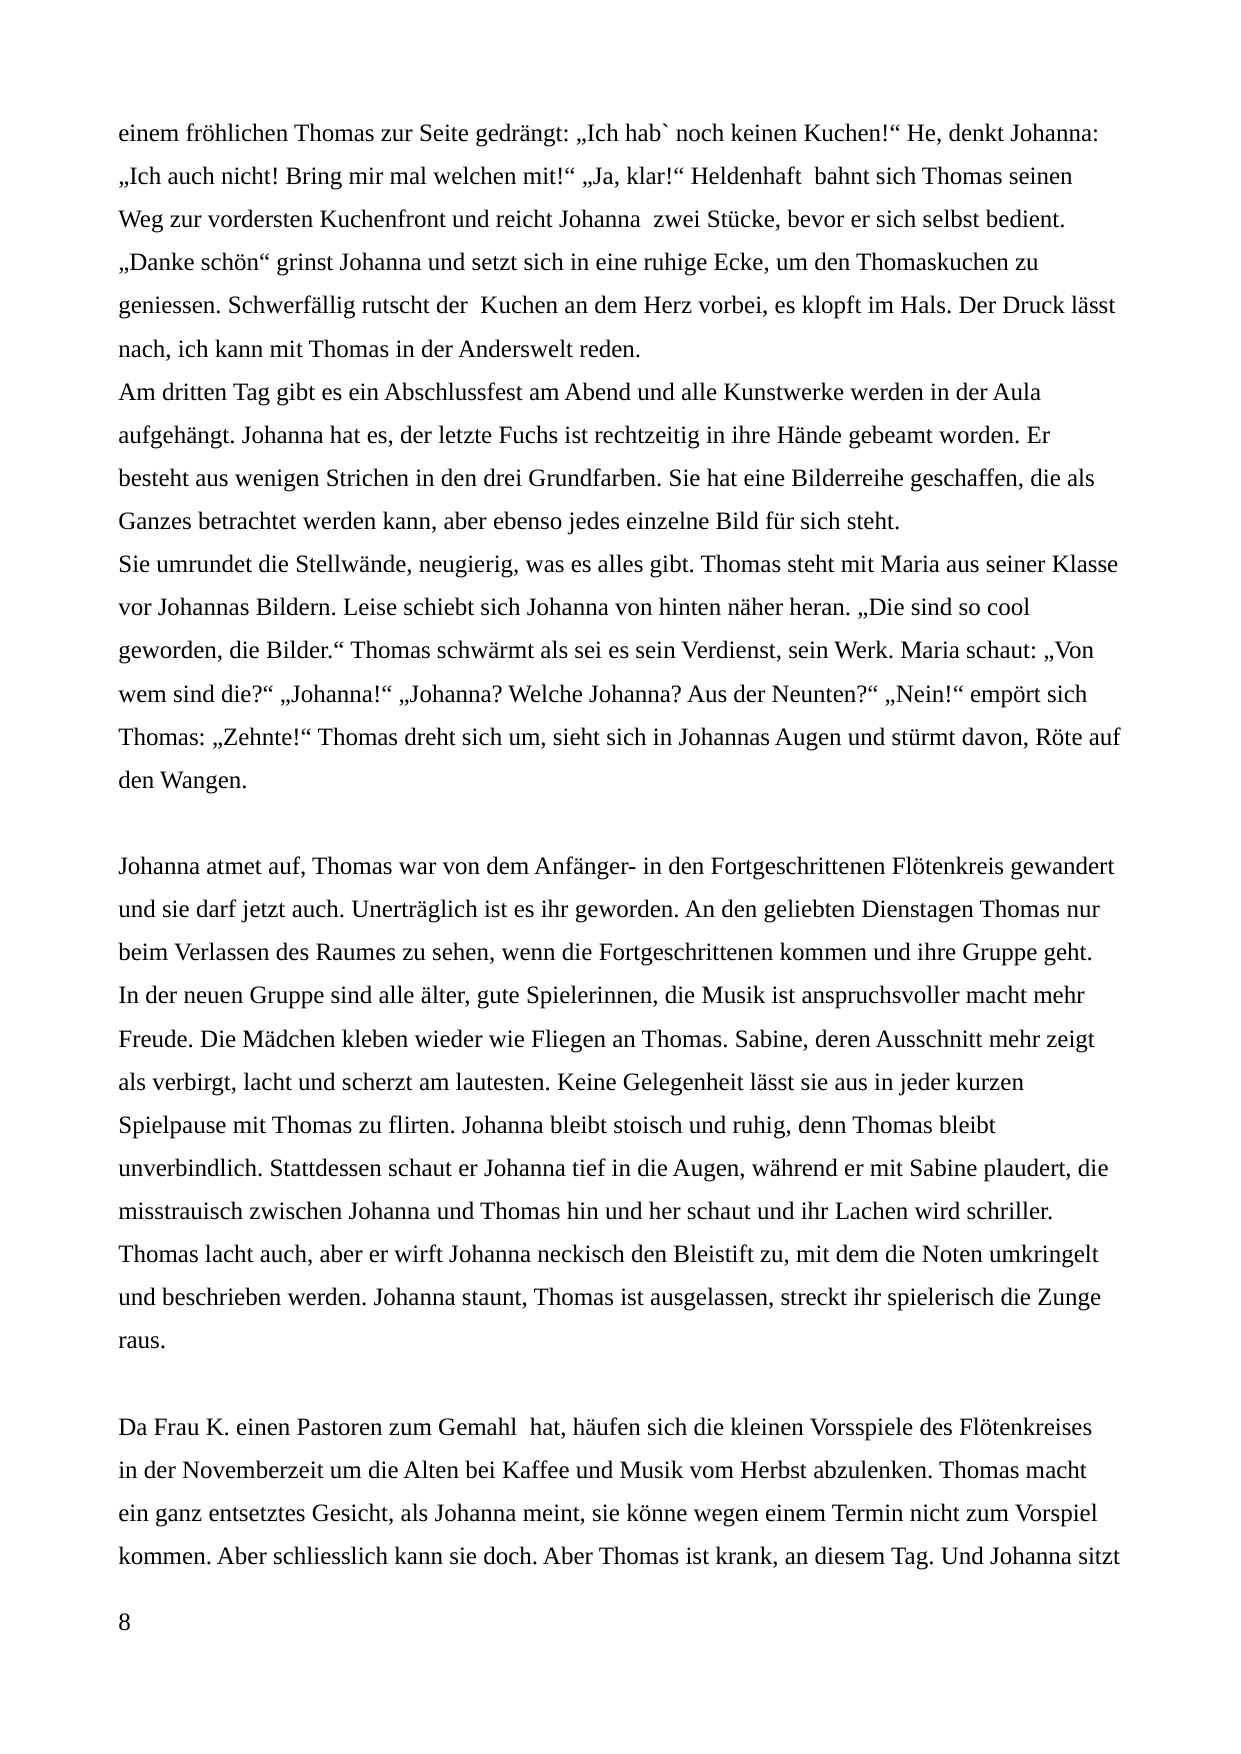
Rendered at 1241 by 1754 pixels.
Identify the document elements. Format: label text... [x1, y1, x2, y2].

text Sie umrundet die Stellwände, neugierig, was es alles gibt. Thomas steht mit Maria aus seiner Klasse vor Johannas Bildern. Leise schiebt sich Johanna von hinten näher heran. „Die sind so cool geworden, die Bilder.“ Thomas schwärmt als sei es sein Verdienst, sein Werk. Maria schaut: „Von wem sind die?“ „Johanna!“ „Johanna? Welche Johanna? Aus der Neunten?“ „Nein!“ empört sich Thomas: „Zehnte!“ Thomas dreht sich um, sieht sich in Johannas Augen und stürmt davon, Röte auf den Wangen. [118, 549, 1122, 794]
text Johanna atmet auf, Thomas war von dem Anfänger- in den Fortgeschrittenen Flötenkreis gewandert und sie darf jetzt auch. Unerträglich ist es ihr geworden. An den geliebten Dienstagen Thomas nur beim Verlassen des Raumes zu sehen, wenn die Fortgeschrittenen kommen und ihre Gruppe geht. [118, 851, 1122, 966]
text In der neuen Gruppe sind alle älter, gute Spielerinnen, die Musik ist anspruchsvoller macht mehr Freude. Die Mädchen kleben wieder wie Fliegen an Thomas. Sabine, deren Ausschnitt mehr zeigt als verbirgt, lacht und scherzt am lautesten. Keine Gelegenheit lässt sie aus in jeder kurzen Spielpause mit Thomas zu flirten. Johanna bleibt stoisch und ruhig, denn Thomas bleibt unverbindlich. Stattdessen schaut er Johanna tief in die Augen, während er mit Sabine plaudert, die misstrauisch zwischen Johanna und Thomas hin und her schaut und ihr Lachen wird schriller. Thomas lacht auch, aber er wirft Johanna neckisch den Bleistift zu, mit dem die Noten umkringelt und beschrieben werden. Johanna staunt, Thomas ist ausgelassen, streckt ihr spielerisch die Zunge raus. [118, 981, 1122, 1354]
text Am dritten Tag gibt es ein Abschlussfest am Abend und alle Kunstwerke werden in der Aula aufgehängt. Johanna hat es, der letzte Fuchs ist rechtzeitig in ihre Hände gebeamt worden. Er besteht aus wenigen Strichen in den drei Grundfarben. Sie hat eine Bilderreihe geschaffen, die als Ganzes betrachtet werden kann, aber ebenso jedes einzelne Bild für sich steht. [118, 377, 1122, 535]
text einem fröhlichen Thomas zur Seite gedrängt: „Ich hab` noch keinen Kuchen!“ He, denkt Johanna: „Ich auch nicht! Bring mir mal welchen mit!“ „Ja, klar!“ Heldenhaft bahnt sich Thomas seinen Weg zur vordersten Kuchenfront und reicht Johanna zwei Stücke, bevor er sich selbst bedient. „Danke schön“ grinst Johanna und setzt sich in eine ruhige Ecke, um den Thomaskuchen zu geniessen. Schwerfällig rutscht der Kuchen an dem Herz vorbei, es klopft im Hals. Der Druck lässt nach, ich kann mit Thomas in der Anderswelt reden. [118, 118, 1122, 362]
text Da Frau K. einen Pastoren zum Gemahl hat, häufen sich die kleinen Vorsspiele des Flötenkreises in der Novemberzeit um die Alten bei Kaffee und Musik vom Herbst abzulenken. Thomas macht ein ganz entsetztes Gesicht, als Johanna meint, sie könne wegen einem Termin nicht zum Vorspiel kommen. Aber schliesslich kann sie doch. Aber Thomas ist krank, an diesem Tag. Und Johanna sitzt [118, 1412, 1122, 1570]
